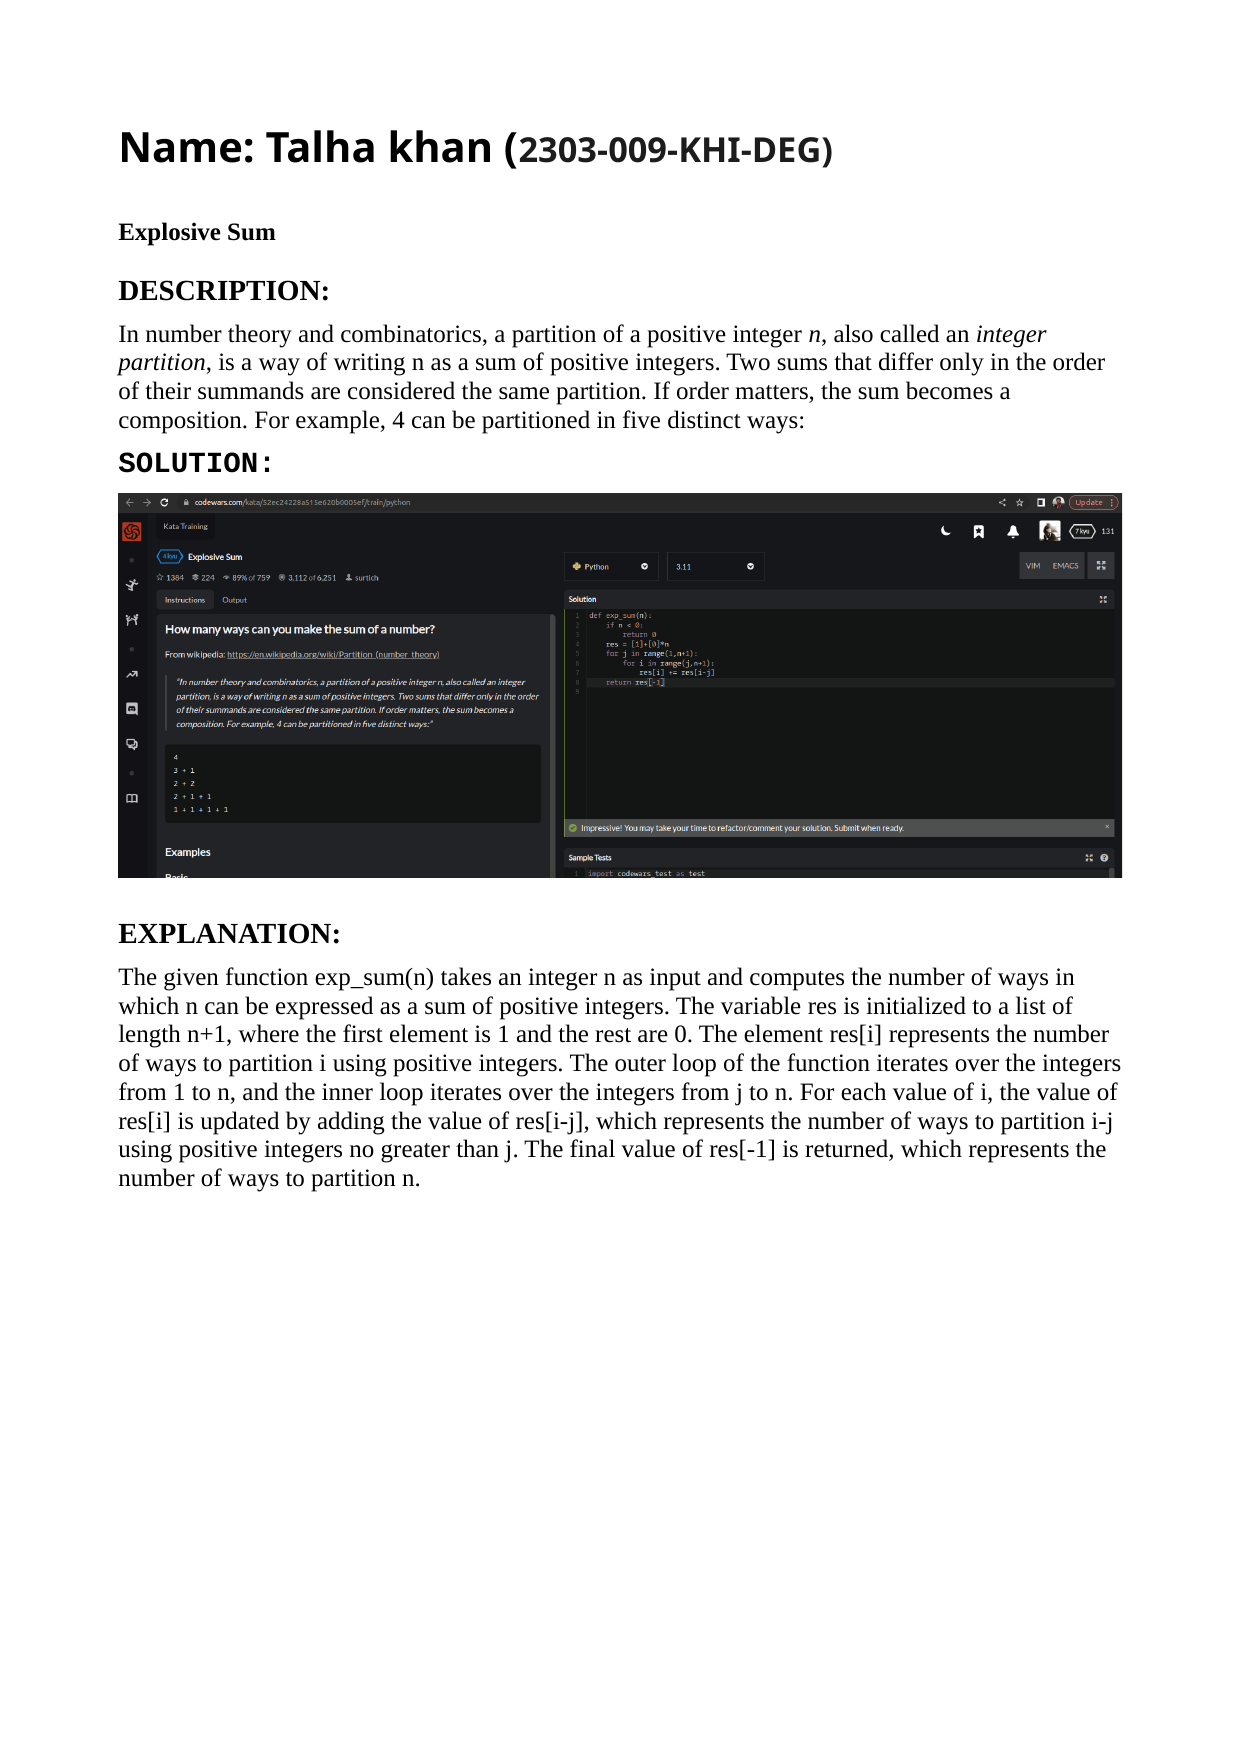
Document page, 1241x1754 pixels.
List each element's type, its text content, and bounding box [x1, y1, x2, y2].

picture [118, 493, 1123, 878]
subtitle EXPLANATION: [118, 916, 1122, 949]
text In number theory and combinatorics, a partition of a positive integer n, also called an integer partition, is a way of writing n as a sum of positive integers. Two sums that differ only in the order of their summands are considered the same partition. If order matters, the sum becomes a composition. For example, 4 can be partitioned in five distinct ways: [118, 319, 1122, 434]
text The given function exp_sum(n) takes an integer n as input and computes the number of ways in which n can be expressed as a sum of positive integers. The variable res is initialized to a list of length n+1, where the first element is 1 and the rest are 0. The element res[i] represents the number of ways to partition i using positive integers. The outer loop of the function iterates over the integers from 1 to n, and the inner loop iterates over the integers from j to n. For each value of i, the value of res[i] is updated by adding the value of res[i-j], which represents the number of ways to partition i-j using positive integers no greater than j. The final value of res[-1] is returned, which represents the number of ways to partition n. [118, 962, 1122, 1192]
subtitle SOLUTION: [118, 448, 1122, 481]
subtitle Explosive Sum [118, 217, 1122, 246]
subtitle DESCRIPTION: [118, 273, 1122, 306]
